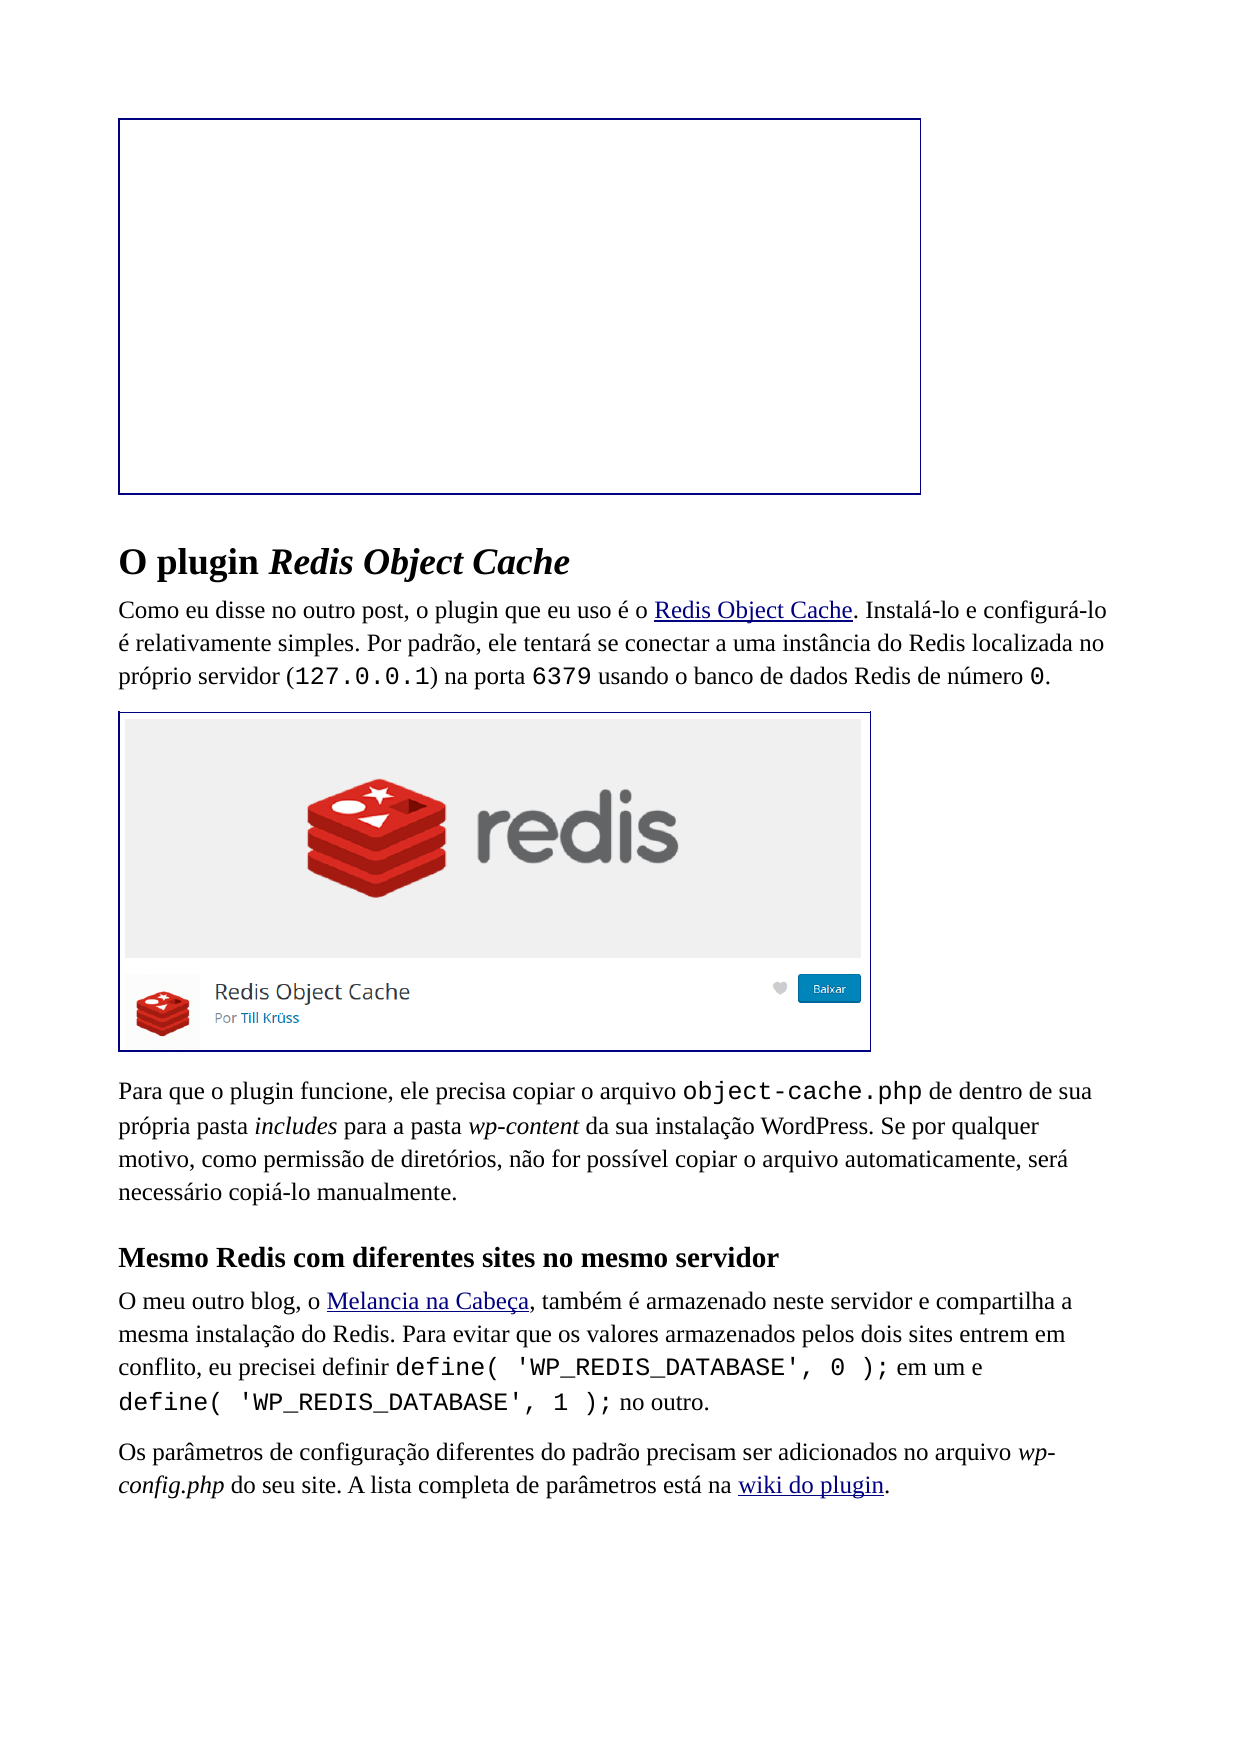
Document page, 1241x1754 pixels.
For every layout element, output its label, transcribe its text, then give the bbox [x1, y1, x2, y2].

text Para que o plugin funcione, ele precisa copiar o arquivo object-cache.php de dentro de sua própria pasta includes para a pasta wp-content da sua instalação WordPress. Se por qualquer motivo, como permissão de diretórios, não for possível copiar o arquivo automaticamente, será necessário copiá-lo manualmente. [118, 1076, 1122, 1206]
text Como eu disse no outro post, o plugin que eu uso é o Redis Object Cache. Instalá-lo e configurá-lo é relativamente simples. Por padrão, ele tentará se conectar a uma instância do Redis localizada no próprio servidor (127.0.0.1) na porta 6379 usando o banco de dados Redis de número 0. [118, 595, 1122, 692]
subtitle Mesmo Redis com diferentes sites no mesmo servidor [118, 1240, 1122, 1273]
text O meu outro blog, o Melancia na Cabeça, também é armazenado neste servidor e compartilha a mesma instalação do Redis. Para evitar que os valores armazenados pelos dois sites entrem em conflito, eu precisei definir define( 'WP_REDIS_DATABASE', 0 ); em um e define( 'WP_REDIS_DATABASE', 1 ); no outro. [118, 1286, 1122, 1418]
picture [120, 713, 870, 1050]
subtitle O plugin Redis Object Cache [118, 540, 1122, 583]
text Os parâmetros de configuração diferentes do padrão precisam ser adicionados no arquivo wp-config.php do seu site. A lista completa de parâmetros está na wiki do plugin. [118, 1437, 1122, 1499]
